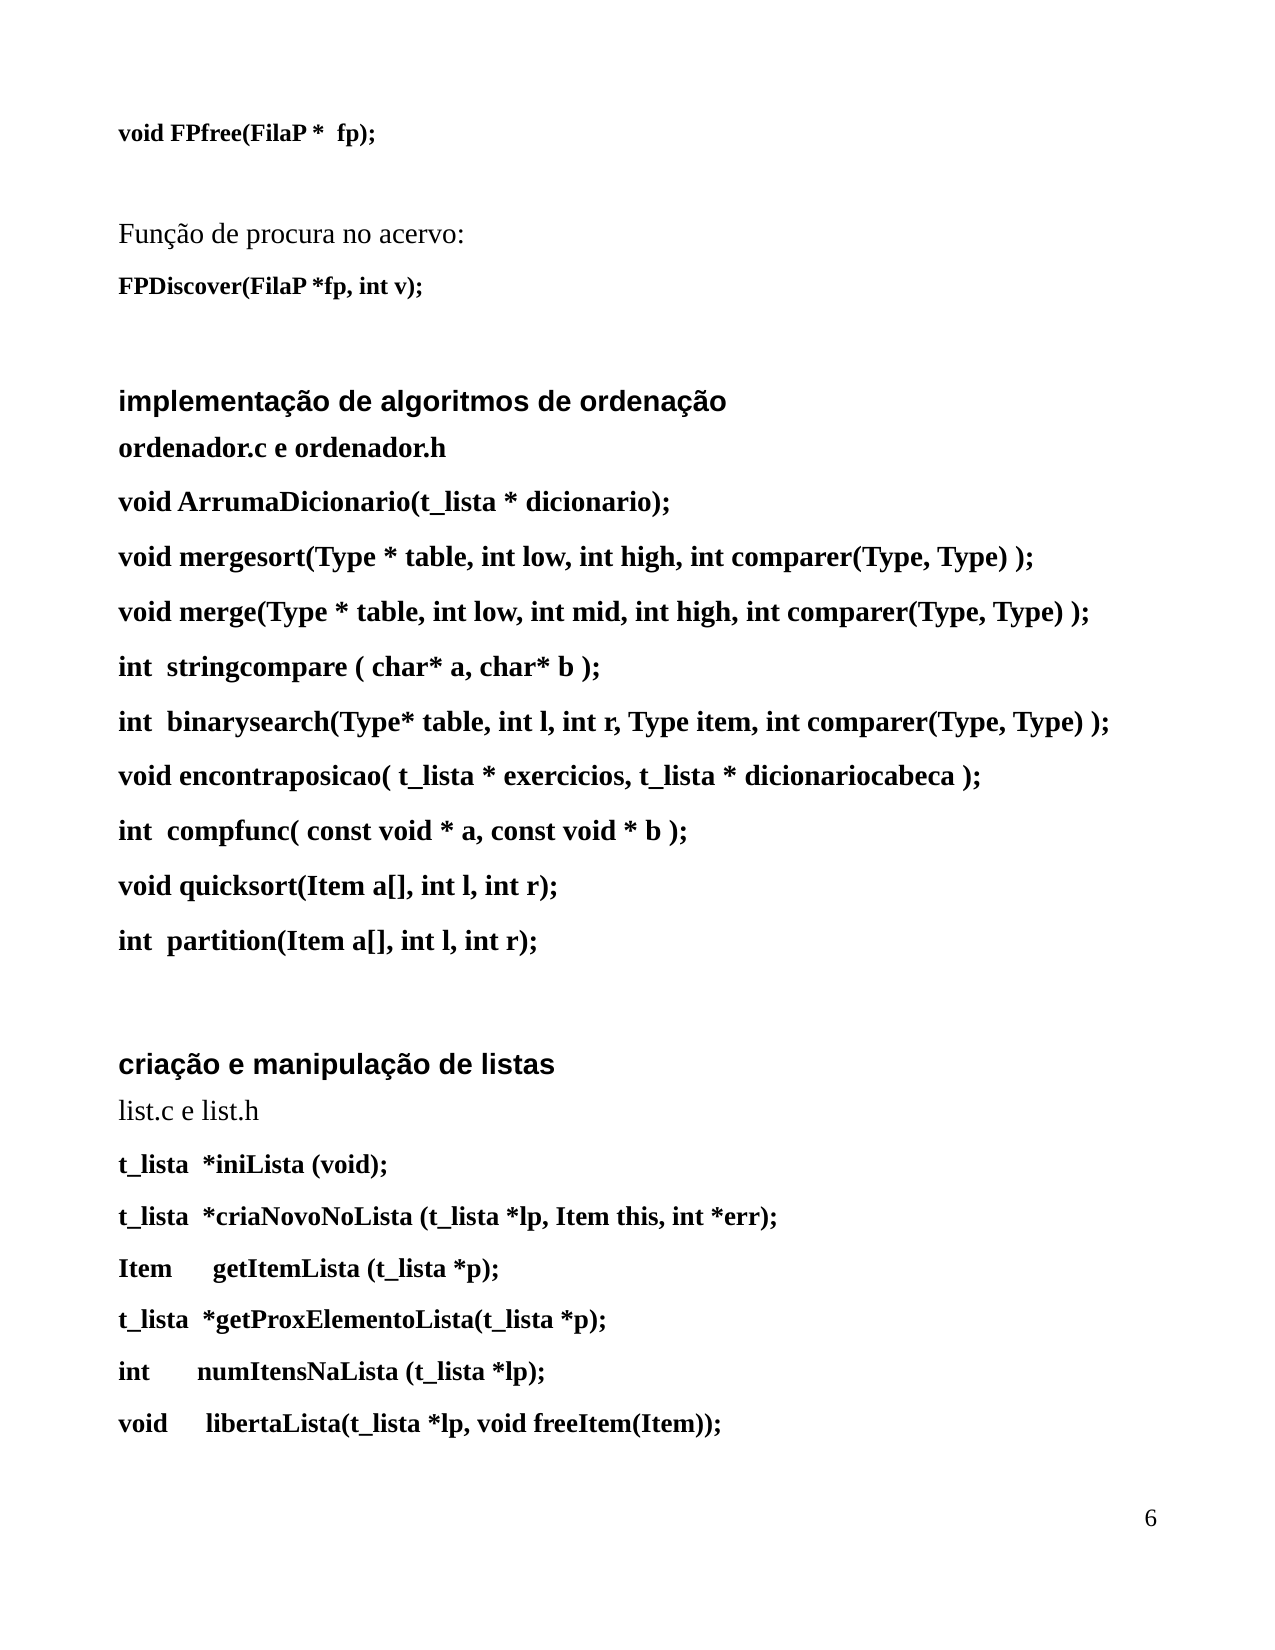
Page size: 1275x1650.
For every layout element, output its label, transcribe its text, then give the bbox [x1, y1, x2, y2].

text void libertaLista(t_lista *lp, void freeItem(Item)); [118, 1407, 1157, 1438]
text FPDiscover(FilaP *fp, int v); [118, 271, 1157, 300]
text void merge(Type * table, int low, int mid, int high, int comparer(Type, Type) ); [118, 594, 1157, 628]
text list.c e list.h [118, 1093, 1157, 1127]
subtitle implementação de algoritmos de ordenação [118, 384, 1157, 417]
text void quicksort(Item a[], int l, int r); [118, 868, 1157, 902]
text int stringcompare ( char* a, char* b ); [118, 649, 1157, 682]
text void FPfree(FilaP * fp); [118, 118, 1157, 147]
text void mergesort(Type * table, int low, int high, int comparer(Type, Type) ); [118, 539, 1157, 573]
text int binarysearch(Type* table, int l, int r, Type item, int comparer(Type, Type) ); [118, 704, 1157, 737]
text int numItensNaLista (t_lista *lp); [118, 1355, 1157, 1387]
text t_lista *iniLista (void); [118, 1148, 1157, 1179]
text Função de procura no acervo: [118, 216, 1157, 250]
text void ArrumaDicionario(t_lista * dicionario); [118, 484, 1157, 518]
text int compfunc( const void * a, const void * b ); [118, 813, 1157, 847]
text Item getItemLista (t_lista *p); [118, 1252, 1157, 1283]
text ordenador.c e ordenador.h [118, 430, 1157, 463]
text void encontraposicao( t_lista * exercicios, t_lista * dicionariocabeca ); [118, 758, 1157, 792]
text t_lista *getProxElementoLista(t_lista *p); [118, 1303, 1157, 1335]
subtitle criação e manipulação de listas [118, 1047, 1157, 1081]
text int partition(Item a[], int l, int r); [118, 923, 1157, 956]
text t_lista *criaNovoNoLista (t_lista *lp, Item this, int *err); [118, 1200, 1157, 1231]
